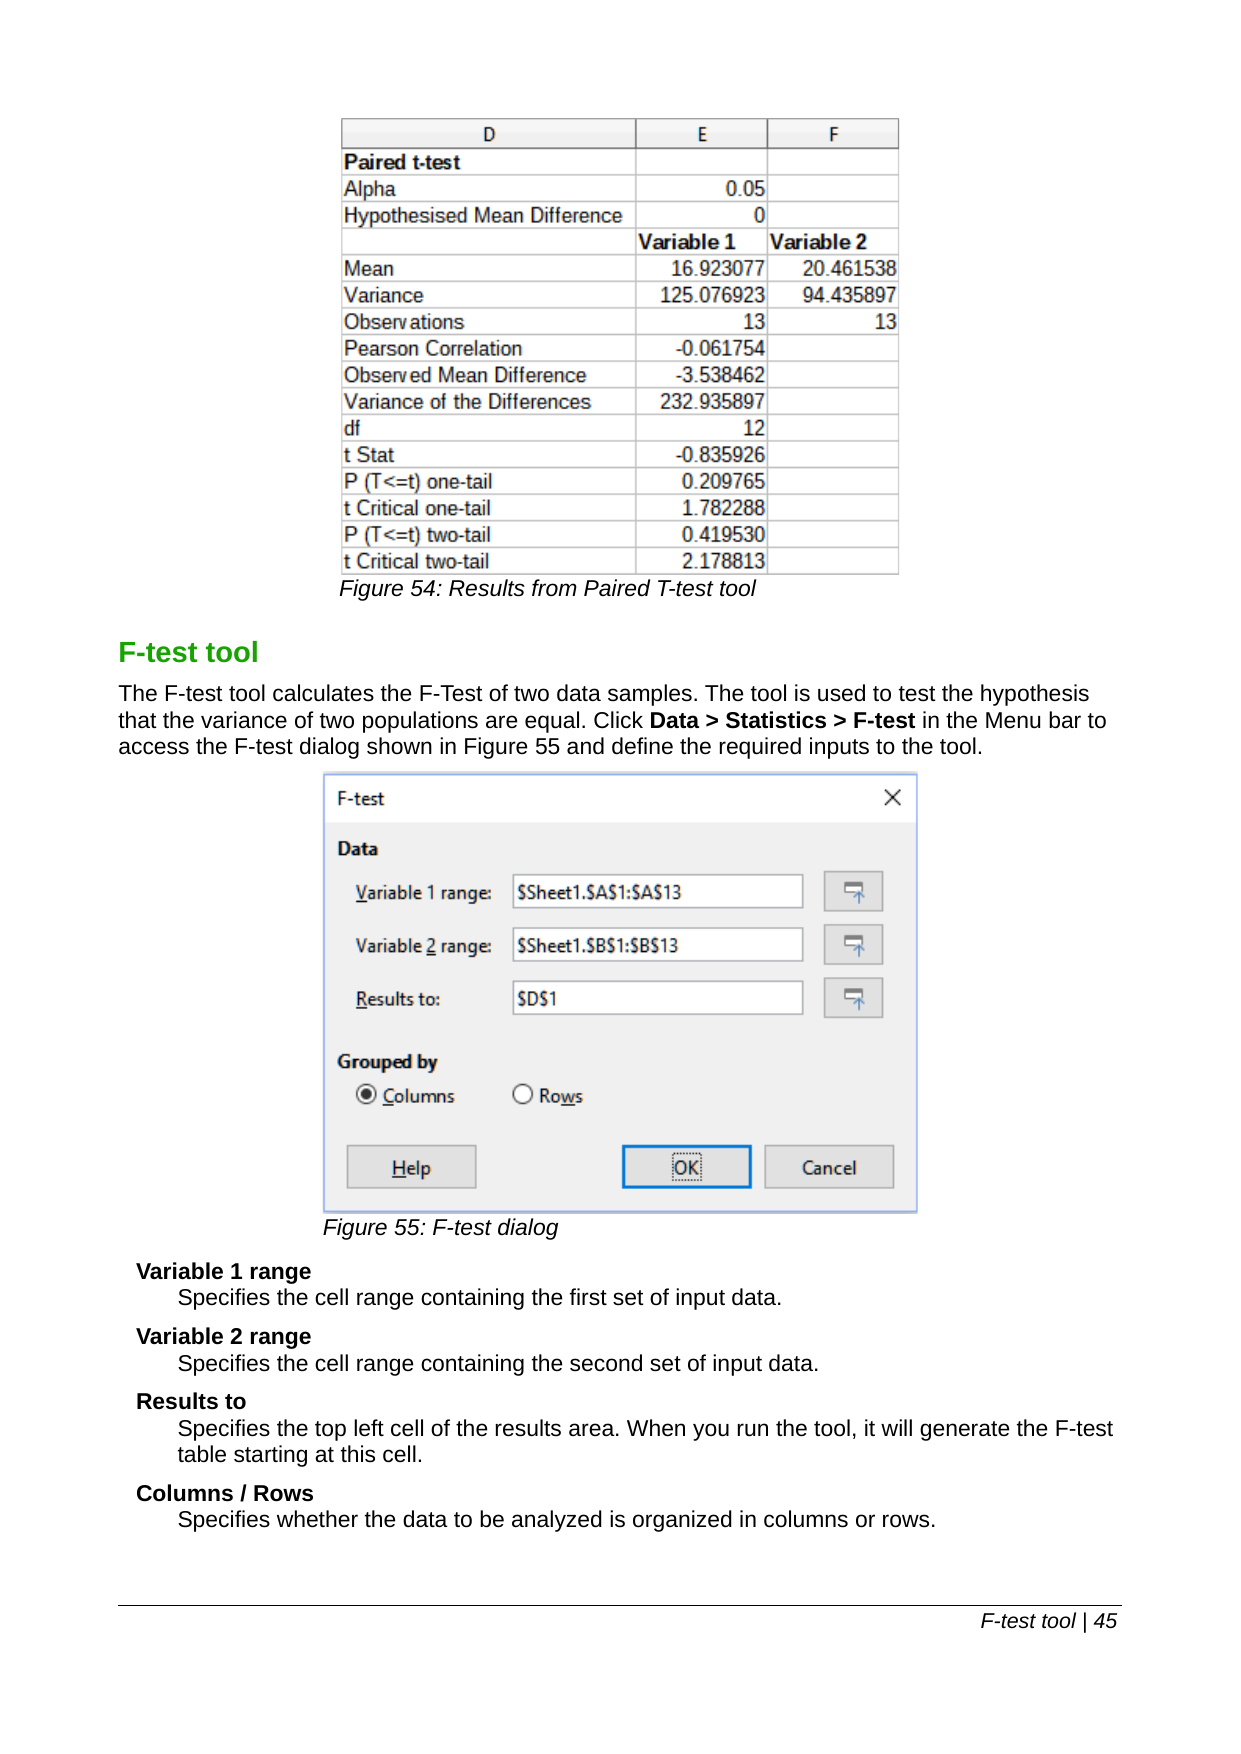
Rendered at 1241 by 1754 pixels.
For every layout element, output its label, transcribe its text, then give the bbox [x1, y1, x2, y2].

text Variable 1 range [136, 1258, 1122, 1284]
text Results to [136, 1388, 1122, 1415]
text The F-test tool calculates the F-Test of two data samples. The tool is used to test the hypothesis that the variance of two populations are equal. Click Data > Statistics > F-test in the Menu bar to access the F-test dialog shown in Figure 55 and define the required inputs to the tool. [118, 680, 1122, 759]
text Specifies the cell range containing the first set of input data. [177, 1284, 1122, 1311]
text Variable 2 range [136, 1323, 1122, 1349]
text Specifies the top left cell of the results area. When you run the tool, it will generate the F-test table starting at this cell. [177, 1415, 1122, 1467]
text Columns / Rows [136, 1480, 1122, 1506]
text Figure 54: Results from Paired T-test tool [339, 118, 901, 601]
picture [341, 118, 900, 575]
text Specifies whether the data to be analyzed is organized in columns or rows. [177, 1506, 1122, 1533]
subtitle F-test tool [118, 635, 1122, 668]
text Specifies the cell range containing the second set of input data. [177, 1349, 1122, 1376]
picture [322, 771, 918, 1214]
text Figure 55: F-test dialog [323, 1214, 918, 1240]
